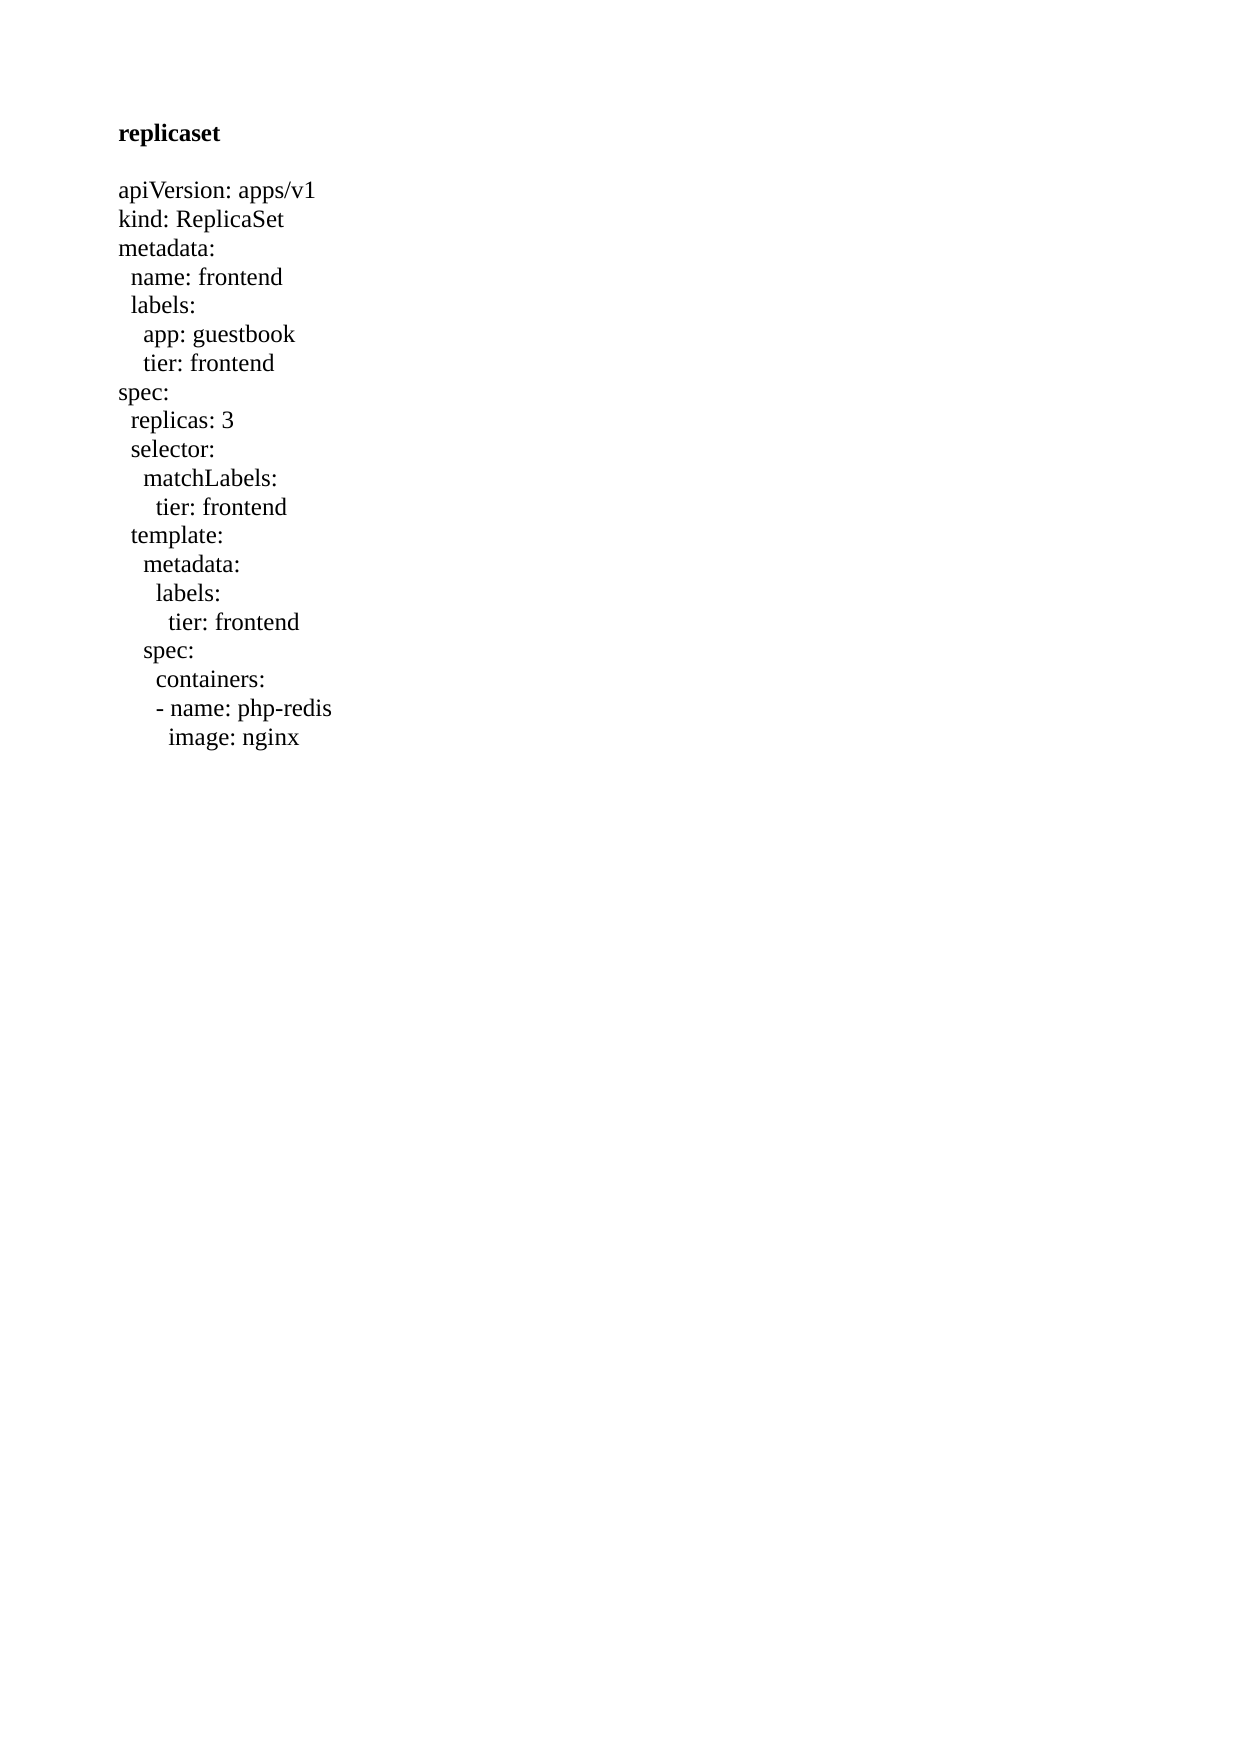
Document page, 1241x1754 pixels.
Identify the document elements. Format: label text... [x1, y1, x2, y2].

text tier: frontend [118, 492, 1122, 521]
text tier: frontend [118, 607, 1122, 636]
text labels: [118, 291, 1122, 319]
text replicas: 3 [118, 406, 1122, 434]
text metadata: [118, 233, 1122, 262]
text name: frontend [118, 262, 1122, 291]
text apiVersion: apps/v1 [118, 176, 1122, 204]
text - name: php-redis [118, 693, 1122, 722]
text kind: ReplicaSet [118, 204, 1122, 233]
text app: guestbook [118, 319, 1122, 348]
text image: nginx [118, 722, 1122, 751]
text tier: frontend [118, 348, 1122, 377]
text template: [118, 521, 1122, 549]
text spec: [118, 377, 1122, 406]
text labels: [118, 578, 1122, 607]
text metadata: [118, 549, 1122, 578]
text spec: [118, 636, 1122, 664]
text matchLabels: [118, 463, 1122, 492]
text selector: [118, 434, 1122, 463]
text containers: [118, 664, 1122, 693]
text replicaset [118, 118, 1122, 147]
